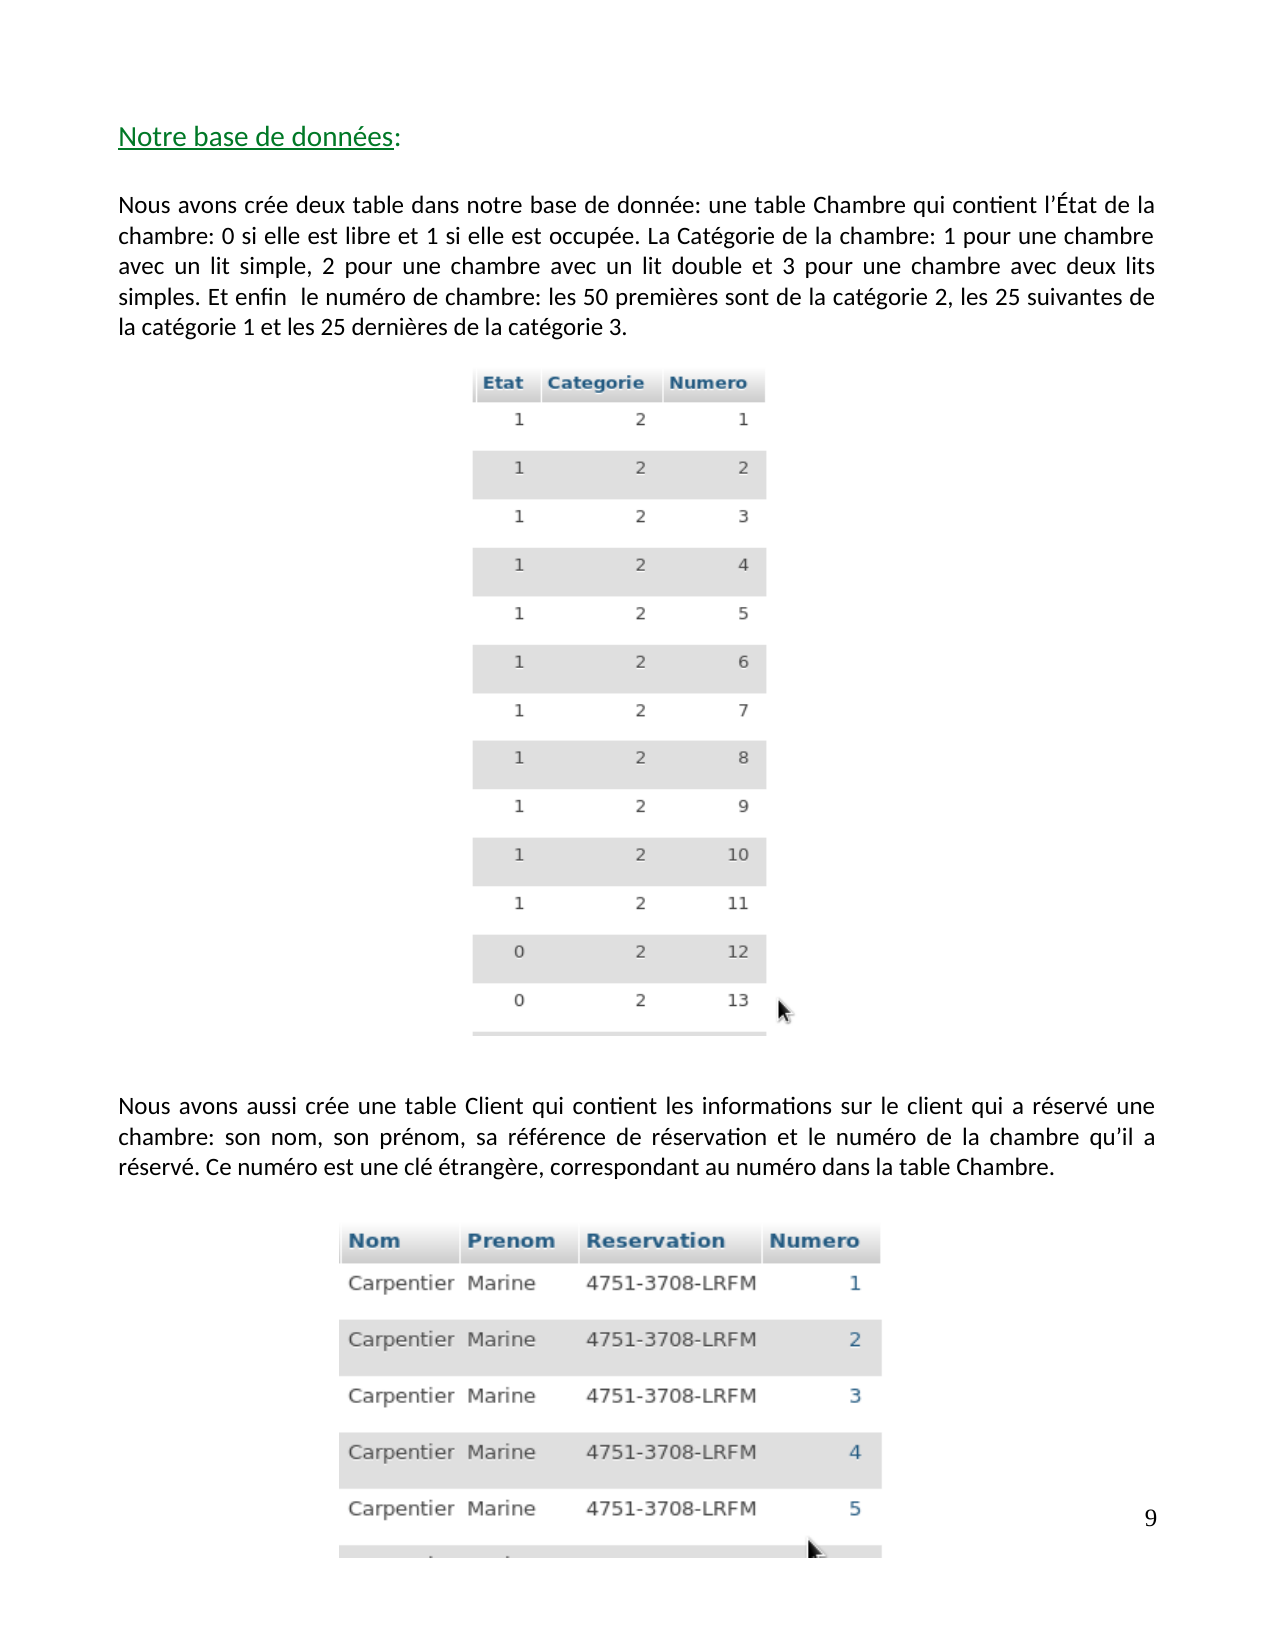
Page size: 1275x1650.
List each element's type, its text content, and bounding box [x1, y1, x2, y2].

text Nous avons crée deux table dans notre base de donnée: une table Chambre qui contient l’État de la chambre: 0 si elle est libre et 1 si elle est occupée. La Catégorie de la chambre: 1 pour une chambre avec un lit simple, 2 pour une chambre avec un lit double et 3 pour une chambre avec deux lits simples. Et enfin le numéro de chambre: les 50 premières sont de la catégorie 2, les 25 suivantes de la catégorie 1 et les 25 dernières de la catégorie 3. [118, 189, 1157, 342]
text Nous avons aussi crée une table Client qui contient les informations sur le client qui a réservé une chambre: son nom, son prénom, sa référence de réservation et le numéro de la chambre qu’il a réservé. Ce numéro est une clé étrangère, correspondant au numéro dans la table Chambre. [118, 1090, 1157, 1182]
text Notre base de données: [118, 118, 1157, 154]
picture [472, 362, 803, 1036]
picture [339, 1212, 903, 1558]
